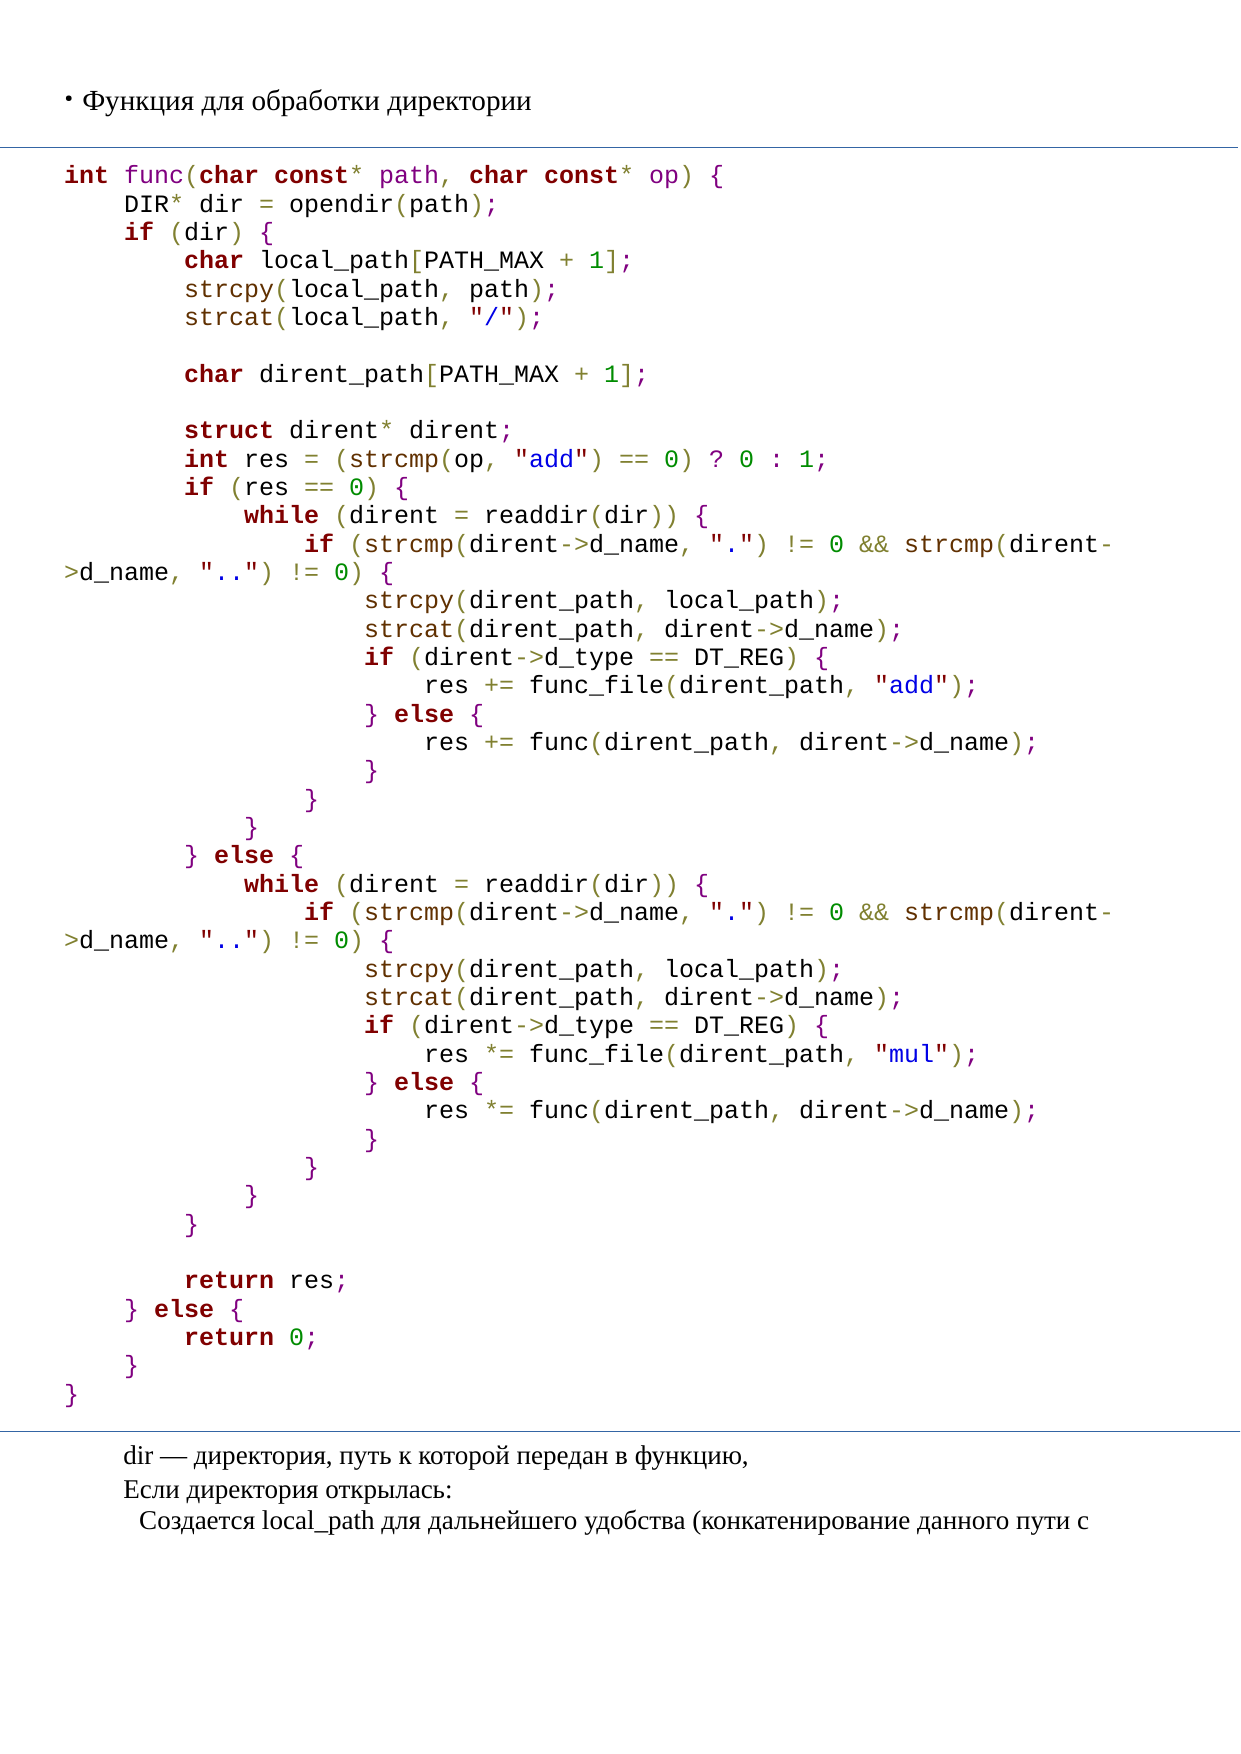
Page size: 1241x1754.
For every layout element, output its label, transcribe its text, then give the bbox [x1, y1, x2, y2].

subtitle · Функция для обработки директории [64, 75, 1173, 120]
text struct dirent* dirent; [64, 418, 1173, 446]
text if (dir) { [64, 219, 1173, 248]
text } else { [64, 1296, 1173, 1324]
text if (res == 0) { [64, 474, 1173, 503]
text if (strcmp(dirent->d_name, ".") != 0 && strcmp(dirent->d_name, "..") != 0) { [64, 899, 1173, 956]
text int res = (strcmp(op, "add") == 0) ? 0 : 1; [64, 446, 1173, 474]
text DIR* dir = opendir(path); [64, 191, 1173, 219]
text } [64, 1154, 1173, 1183]
text } else { [64, 843, 1173, 871]
text strcpy(local_path, path); [64, 276, 1173, 304]
text } [64, 1381, 1173, 1409]
text return 0; [64, 1324, 1173, 1353]
text } [64, 1183, 1173, 1211]
text res += func(dirent_path, dirent->d_name); [64, 729, 1173, 758]
text return res; [64, 1268, 1173, 1296]
text } [64, 758, 1173, 786]
text if (dirent->d_type == DT_REG) { [64, 644, 1173, 673]
text res *= func_file(dirent_path, "mul"); [64, 1041, 1173, 1069]
text res *= func(dirent_path, dirent->d_name); [64, 1098, 1173, 1126]
text } [64, 1353, 1173, 1381]
text } [64, 1126, 1173, 1154]
text while (dirent = readdir(dir)) { [64, 503, 1173, 531]
text res += func_file(dirent_path, "add"); [64, 673, 1173, 701]
text } [64, 786, 1173, 814]
text strcat(dirent_path, dirent->d_name); [64, 984, 1173, 1013]
text } else { [64, 701, 1173, 729]
text if (dirent->d_type == DT_REG) { [64, 1013, 1173, 1041]
text dir — директория, путь к которой передан в функцию, [64, 1439, 1155, 1470]
text } [64, 1211, 1173, 1239]
text strcat(local_path, "/"); [64, 304, 1173, 333]
text if (strcmp(dirent->d_name, ".") != 0 && strcmp(dirent->d_name, "..") != 0) { [64, 531, 1173, 588]
text int func(char const* path, char const* op) { [64, 163, 1173, 191]
text strcpy(dirent_path, local_path); [64, 588, 1173, 616]
text strcpy(dirent_path, local_path); [64, 956, 1173, 984]
text } [64, 814, 1173, 843]
text } else { [64, 1069, 1173, 1098]
text char local_path[PATH_MAX + 1]; [64, 248, 1173, 276]
text Если директория открылась: Создается local_path для дальнейшего удобства (конкатенирование данного пути с [64, 1473, 1155, 1536]
text char dirent_path[PATH_MAX + 1]; [64, 361, 1173, 389]
text strcat(dirent_path, dirent->d_name); [64, 616, 1173, 644]
text while (dirent = readdir(dir)) { [64, 871, 1173, 899]
